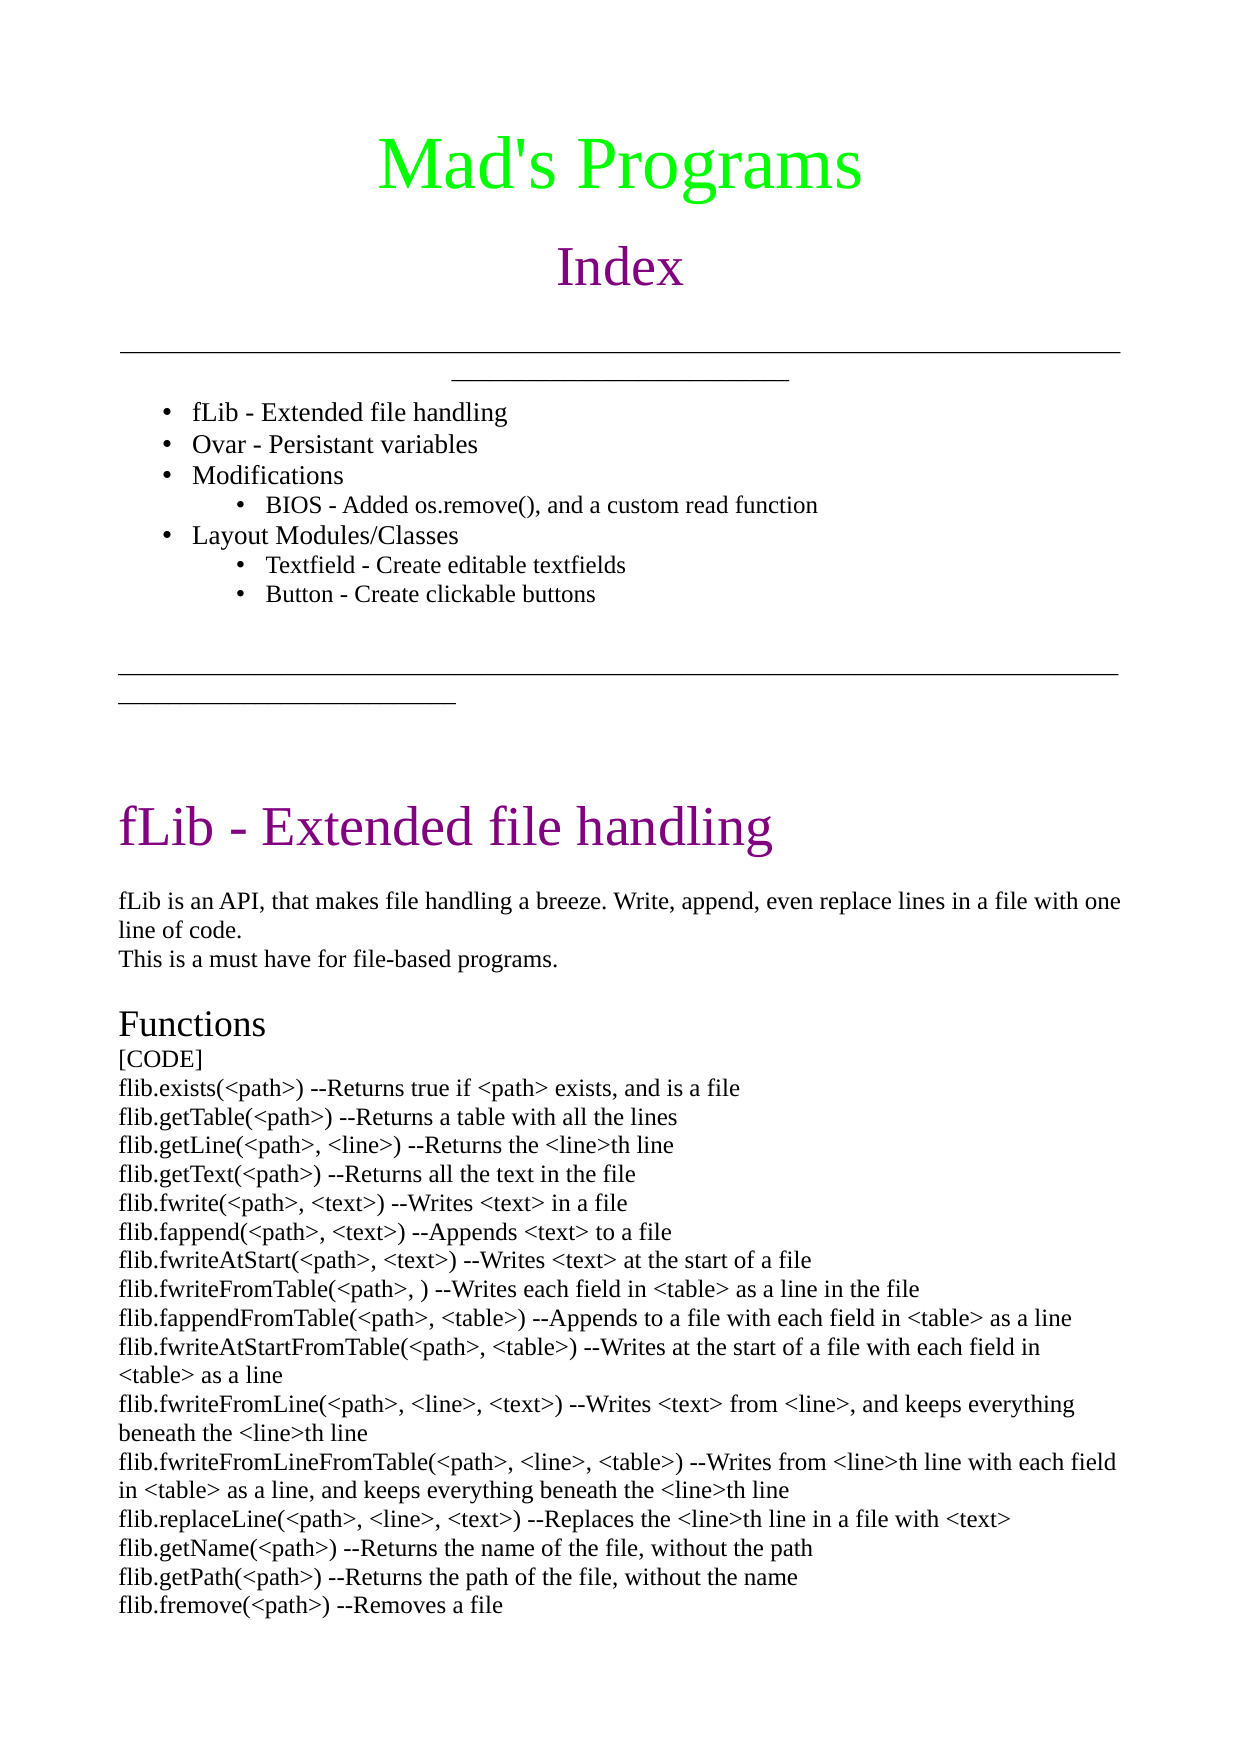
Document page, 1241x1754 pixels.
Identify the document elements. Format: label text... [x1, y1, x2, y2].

text Mad's Programs Index ___________________________________________________________________________________________________________ [118, 118, 1122, 384]
list Textfield - Create editable textfields [236, 550, 1122, 579]
list Layout Modules/Classes [162, 519, 1122, 550]
list BIOS - Added os.remove(), and a custom read function [236, 490, 1122, 519]
list fLib - Extended file handling [162, 397, 1122, 428]
text ___________________________________________________________________________________________________________ fLib - Extended file handling fLib is an API, that makes file handling a breeze. Write, append, even replace lines in a file with one line of code. This is a must have for file-based programs. Functions [CODE] flib.exists(<path>) --Returns true if <path> exists, and is a file flib.getTable(<path>) --Returns a table with all the lines flib.getLine(<path>, <line>) --Returns the <line>th line flib.getText(<path>) --Returns all the text in the file flib.fwrite(<path>, <text>) --Writes <text> in a file flib.fappend(<path>, <text>) --Appends <text> to a file flib.fwriteAtStart(<path>, <text>) --Writes <text> at the start of a file flib.fwriteFromTable(<path>, ) --Writes each field in <table> as a line in the file flib.fappendFromTable(<path>, <table>) --Appends to a file with each field in <table> as a line flib.fwriteAtStartFromTable(<path>, <table>) --Writes at the start of a file with each field in <table> as a line flib.fwriteFromLine(<path>, <line>, <text>) --Writes <text> from <line>, and keeps everything beneath the <line>th line flib.fwriteFromLineFromTable(<path>, <line>, <table>) --Writes from <line>th line with each field in <table> as a line, and keeps everything beneath the <line>th line flib.replaceLine(<path>, <line>, <text>) --Replaces the <line>th line in a file with <text> flib.getName(<path>) --Returns the name of the file, without the path flib.getPath(<path>) --Returns the path of the file, without the name flib.fremove(<path>) --Removes a file [118, 620, 1122, 1619]
list Ovar - Persistant variables [162, 428, 1122, 459]
list Modifications [162, 459, 1122, 490]
list Button - Create clickable buttons [236, 579, 1122, 608]
